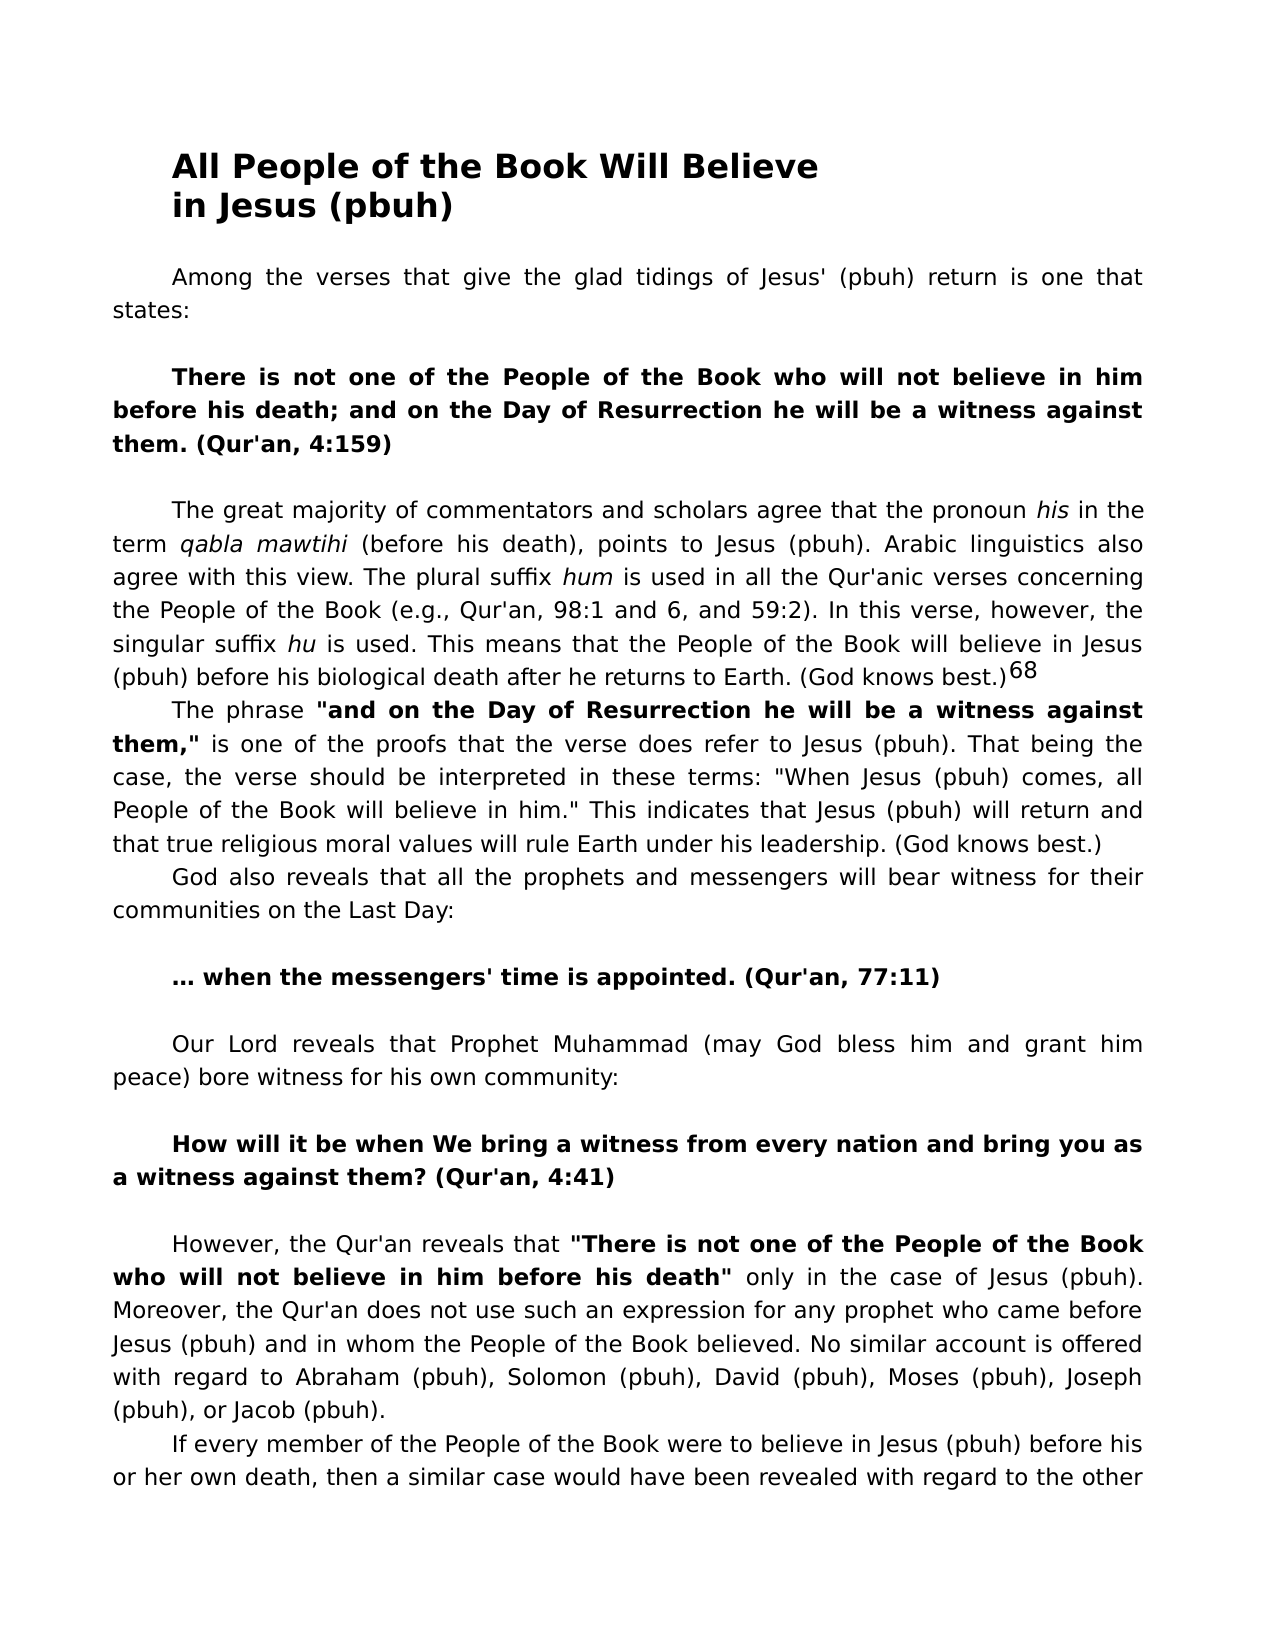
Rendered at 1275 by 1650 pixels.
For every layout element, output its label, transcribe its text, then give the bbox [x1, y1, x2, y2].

text However, the Qur'an reveals that "There is not one of the People of the Book who will not believe in him before his death" only in the case of Jesus (pbuh). Moreover, the Qur'an does not use such an expression for any prophet who came before Jesus (pbuh) and in whom the People of the Book believed. No similar account is offered with regard to Abraham (pbuh), Solomon (pbuh), David (pbuh), Moses (pbuh), Joseph (pbuh), or Jacob (pbuh). [112, 1225, 1145, 1425]
text Among the verses that give the glad tidings of Jesus' (pbuh) return is one that states: [112, 259, 1145, 325]
text There is not one of the People of the Book who will not believe in him before his death; and on the Day of Resurrection he will be a witness against them. (Qur'an, 4:159) [112, 359, 1145, 459]
text If every member of the People of the Book were to believe in Jesus (pbuh) before his or her own death, then a similar case would have been revealed with regard to the other [112, 1425, 1145, 1492]
text God also reveals that all the prophets and messengers will bear witness for their communities on the Last Day: [112, 859, 1145, 925]
text … when the messengers' time is appointed. (Qur'an, 77:11) [112, 959, 1145, 992]
text Our Lord reveals that Prophet Muhammad (may God bless him and grant him peace) bore witness for his own community: [112, 1025, 1145, 1092]
text The great majority of commentators and scholars agree that the pronoun his in the term qabla mawtihi (before his death), points to Jesus (pbuh). Arabic linguistics also agree with this view. The plural suffix hum is used in all the Qur'anic verses concerning the People of the Book (e.g., Qur'an, 98:1 and 6, and 59:2). In this verse, however, the singular suffix hu is used. This means that the People of the Book will believe in Jesus (pbuh) before his biological death after he returns to Earth. (God knows best.)68 [112, 492, 1145, 692]
text The phrase "and on the Day of Resurrection he will be a witness against them," is one of the proofs that the verse does refer to Jesus (pbuh). That being the case, the verse should be interpreted in these terms: "When Jesus (pbuh) comes, all People of the Book will believe in him." This indicates that Jesus (pbuh) will return and that true religious moral values will rule Earth under his leadership. (God knows best.) [112, 692, 1145, 859]
text All People of the Book Will Believe [112, 148, 1145, 186]
text in Jesus (pbuh) [112, 186, 1145, 225]
text How will it be when We bring a witness from every nation and bring you as a witness against them? (Qur'an, 4:41) [112, 1125, 1145, 1192]
